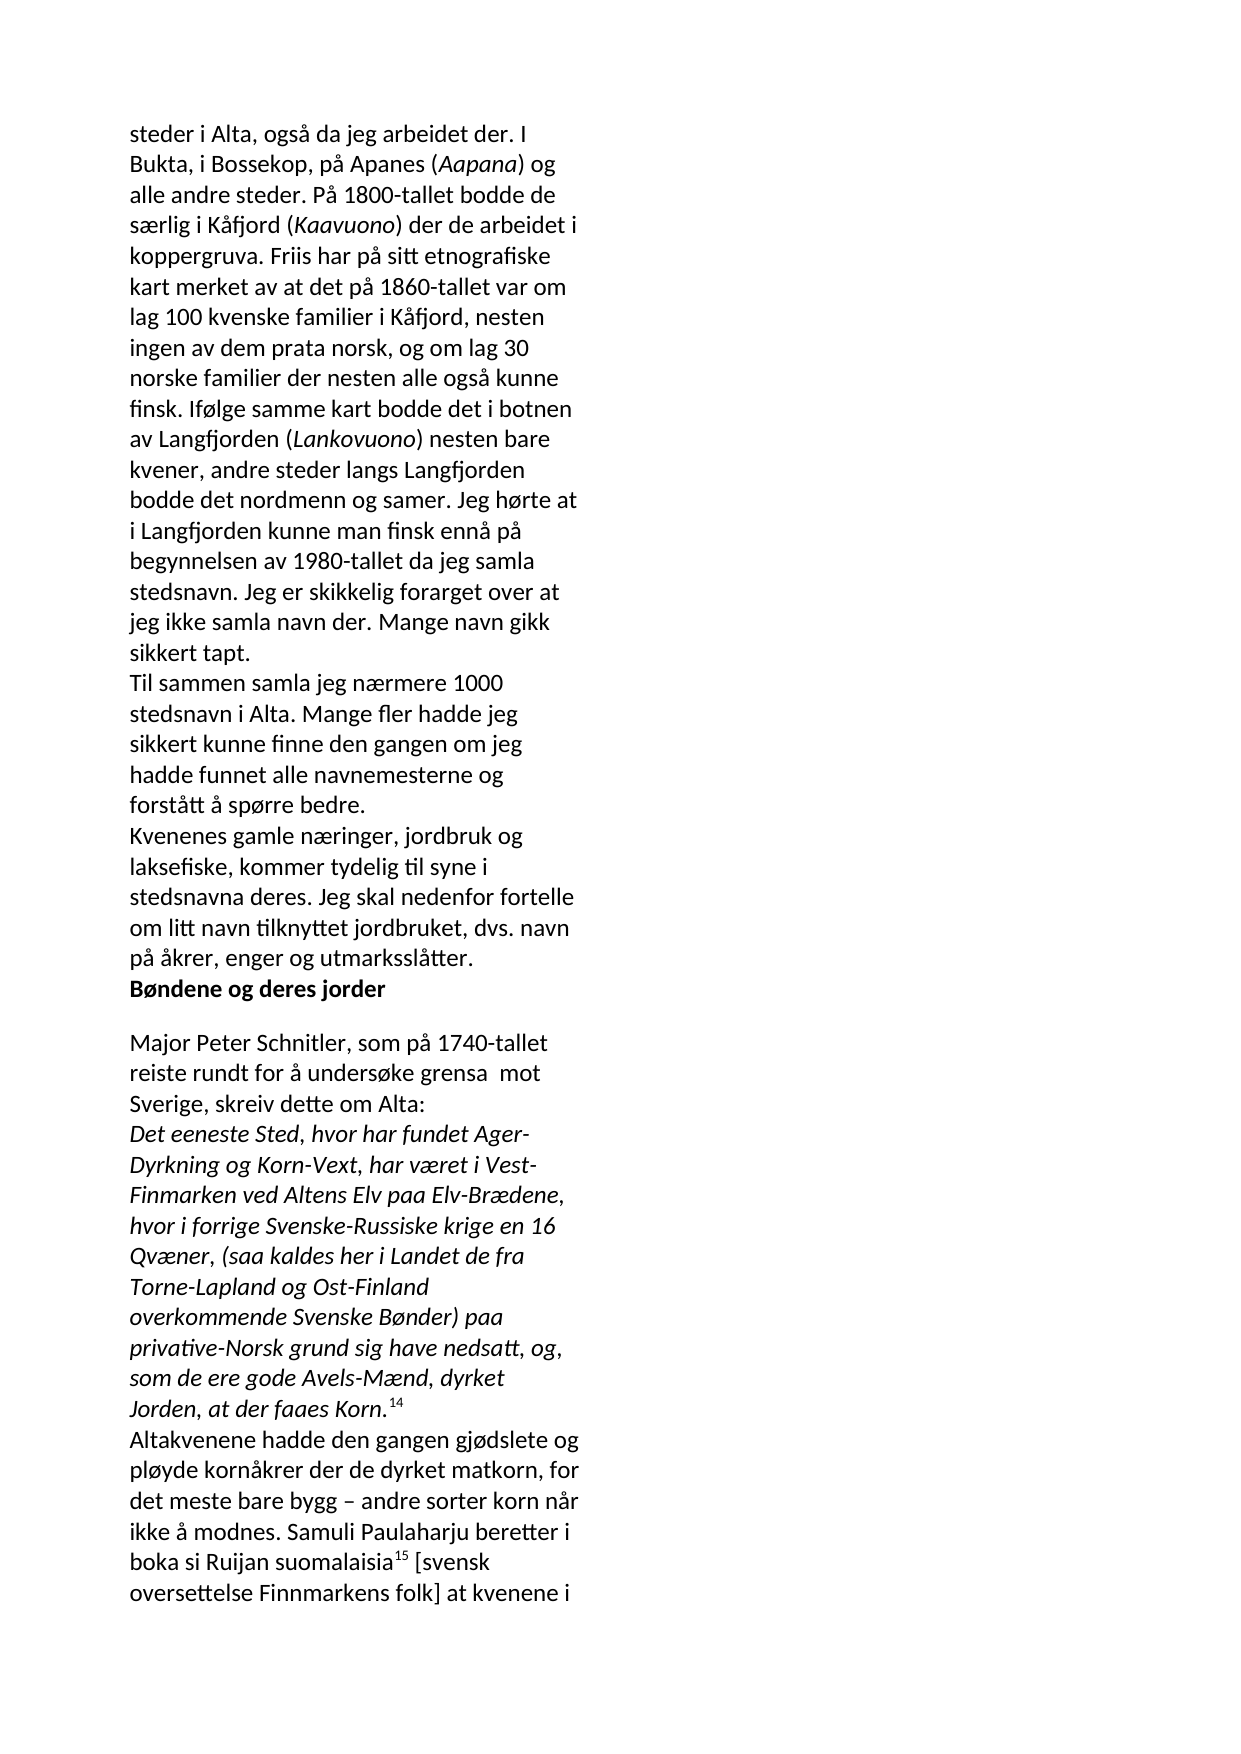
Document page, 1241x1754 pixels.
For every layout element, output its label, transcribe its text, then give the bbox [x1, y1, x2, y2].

table_cell Kvenenes gamle næringer, jordbruk og laksefiske, kommer tydelig til syne i stedsnavna deres. Jeg skal nedenfor fortelle om litt navn tilknyttet jordbruket, dvs. navn på åkrer, enger og utmarksslåtter. [118, 820, 594, 973]
table_cell Til sammen samla jeg nærmere 1000 stedsnavn i Alta. Mange fler hadde jeg sikkert kunne finne den gangen om jeg hadde funnet alle navnemesterne og forstått å spørre bedre. [118, 668, 594, 820]
table_cell Bøndene og deres jorder [118, 973, 594, 1027]
table_cell steder i Alta, også da jeg arbeidet der. I Bukta, i Bossekop, på Apanes (Aapana) og alle andre steder. På 1800-tallet bodde de særlig i Kåfjord (Kaavuono) der de arbeidet i koppergruva. Friis har på sitt etnografiske kart merket av at det på 1860-tallet var om lag 100 kvenske familier i Kåfjord, nesten ingen av dem prata norsk, og om lag 30 norske familier der nesten alle også kunne finsk. Ifølge samme kart bodde det i botnen av Langfjorden (Lankovuono) nesten bare kvener, andre steder langs Langfjorden bodde det nordmenn og samer. Jeg hørte at i Langfjorden kunne man finsk ennå på begynnelsen av 1980-tallet da jeg samla stedsnavn. Jeg er skikkelig forarget over at jeg ikke samla navn der. Mange navn gikk sikkert tapt. [118, 118, 594, 667]
table_cell Det eeneste Sted, hvor har fundet Ager-Dyrkning og Korn-Vext, har været i Vest-Finmarken ved Altens Elv paa Elv-Brædene, hvor i forrige Svenske-Russiske krige en 16 Qvæner, (saa kaldes her i Landet de fra Torne-Lapland og Ost-Finland overkommende Svenske Bønder) paa privative-Norsk grund sig have nedsatt, og, som de ere gode Avels-Mænd, dyrket Jorden, at der faaes Korn. [118, 1119, 594, 1424]
table_cell Major Peter Schnitler, som på 1740-tallet reiste rundt for å undersøke grensa mot Sverige, skreiv dette om Alta: [118, 1027, 594, 1118]
table_cell Altakvenene hadde den gangen gjødslete og pløyde kornåkrer der de dyrket matkorn, for det meste bare bygg – andre sorter korn når ikke å modnes. Samuli Paulaharju beretter i boka si Ruijan suomalaisia [svensk oversettelse Finnmarkens folk] at kvenene i [118, 1424, 594, 1607]
